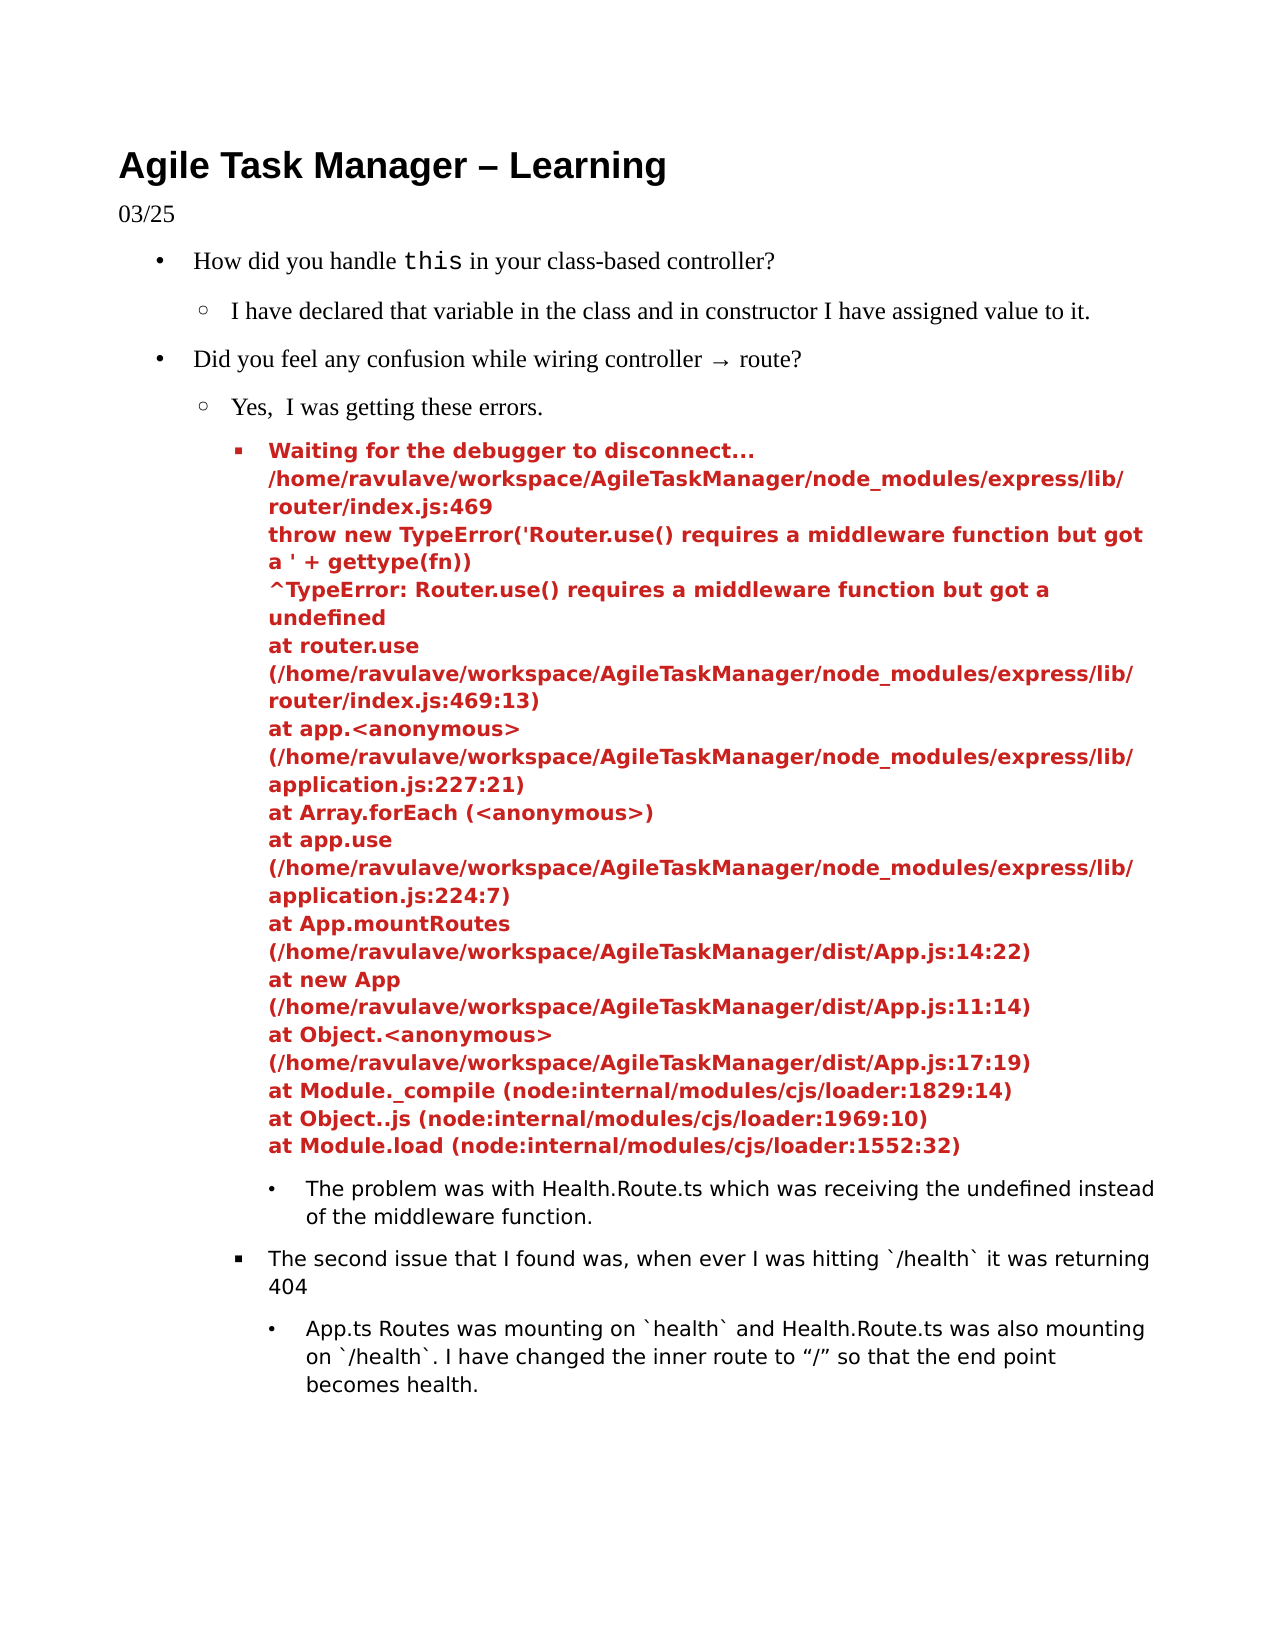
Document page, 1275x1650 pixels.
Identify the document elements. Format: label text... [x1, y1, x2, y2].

list The problem was with Health.Route.ts which was receiving the undefined instead of the middleware function. [268, 1177, 1157, 1229]
list App.ts Routes was mounting on `health` and Health.Route.ts was also mounting on `/health`. I have changed the inner route to “/” so that the end point becomes health. [268, 1317, 1157, 1397]
list I have declared that variable in the class and in constructor I have assigned value to it. [193, 296, 1157, 325]
list Waiting for the debugger to disconnect... /home/ravulave/workspace/AgileTaskManager/node_modules/express/lib/router/index.js:469 throw new TypeError('Router.use() requires a middleware function but got a ' + gettype(fn)) ^TypeError: Router.use() requires a middleware function but got a undefined at router.use (/home/ravulave/workspace/AgileTaskManager/node_modules/express/lib/router/index.js:469:13) at app.<anonymous> (/home/ravulave/workspace/AgileTaskManager/node_modules/express/lib/application.js:227:21) at Array.forEach (<anonymous>) at app.use (/home/ravulave/workspace/AgileTaskManager/node_modules/express/lib/application.js:224:7) at App.mountRoutes (/home/ravulave/workspace/AgileTaskManager/dist/App.js:14:22) at new App (/home/ravulave/workspace/AgileTaskManager/dist/App.js:11:14) at Object.<anonymous> (/home/ravulave/workspace/AgileTaskManager/dist/App.js:17:19) at Module._compile (node:internal/modules/cjs/loader:1829:14) at Object..js (node:internal/modules/cjs/loader:1969:10) at Module.load (node:internal/modules/cjs/loader:1552:32) [231, 439, 1157, 1159]
list The second issue that I found was, when ever I was hitting `/health` it was returning 404 [231, 1247, 1157, 1299]
text 03/25 [118, 199, 1157, 227]
list Did you feel any confusion while wiring controller → route? [156, 344, 1157, 373]
list Yes, I was getting these errors. [193, 392, 1157, 420]
list How did you handle this in your class-based controller? [156, 246, 1157, 277]
subtitle Agile Task Manager – Learning [118, 143, 1157, 186]
